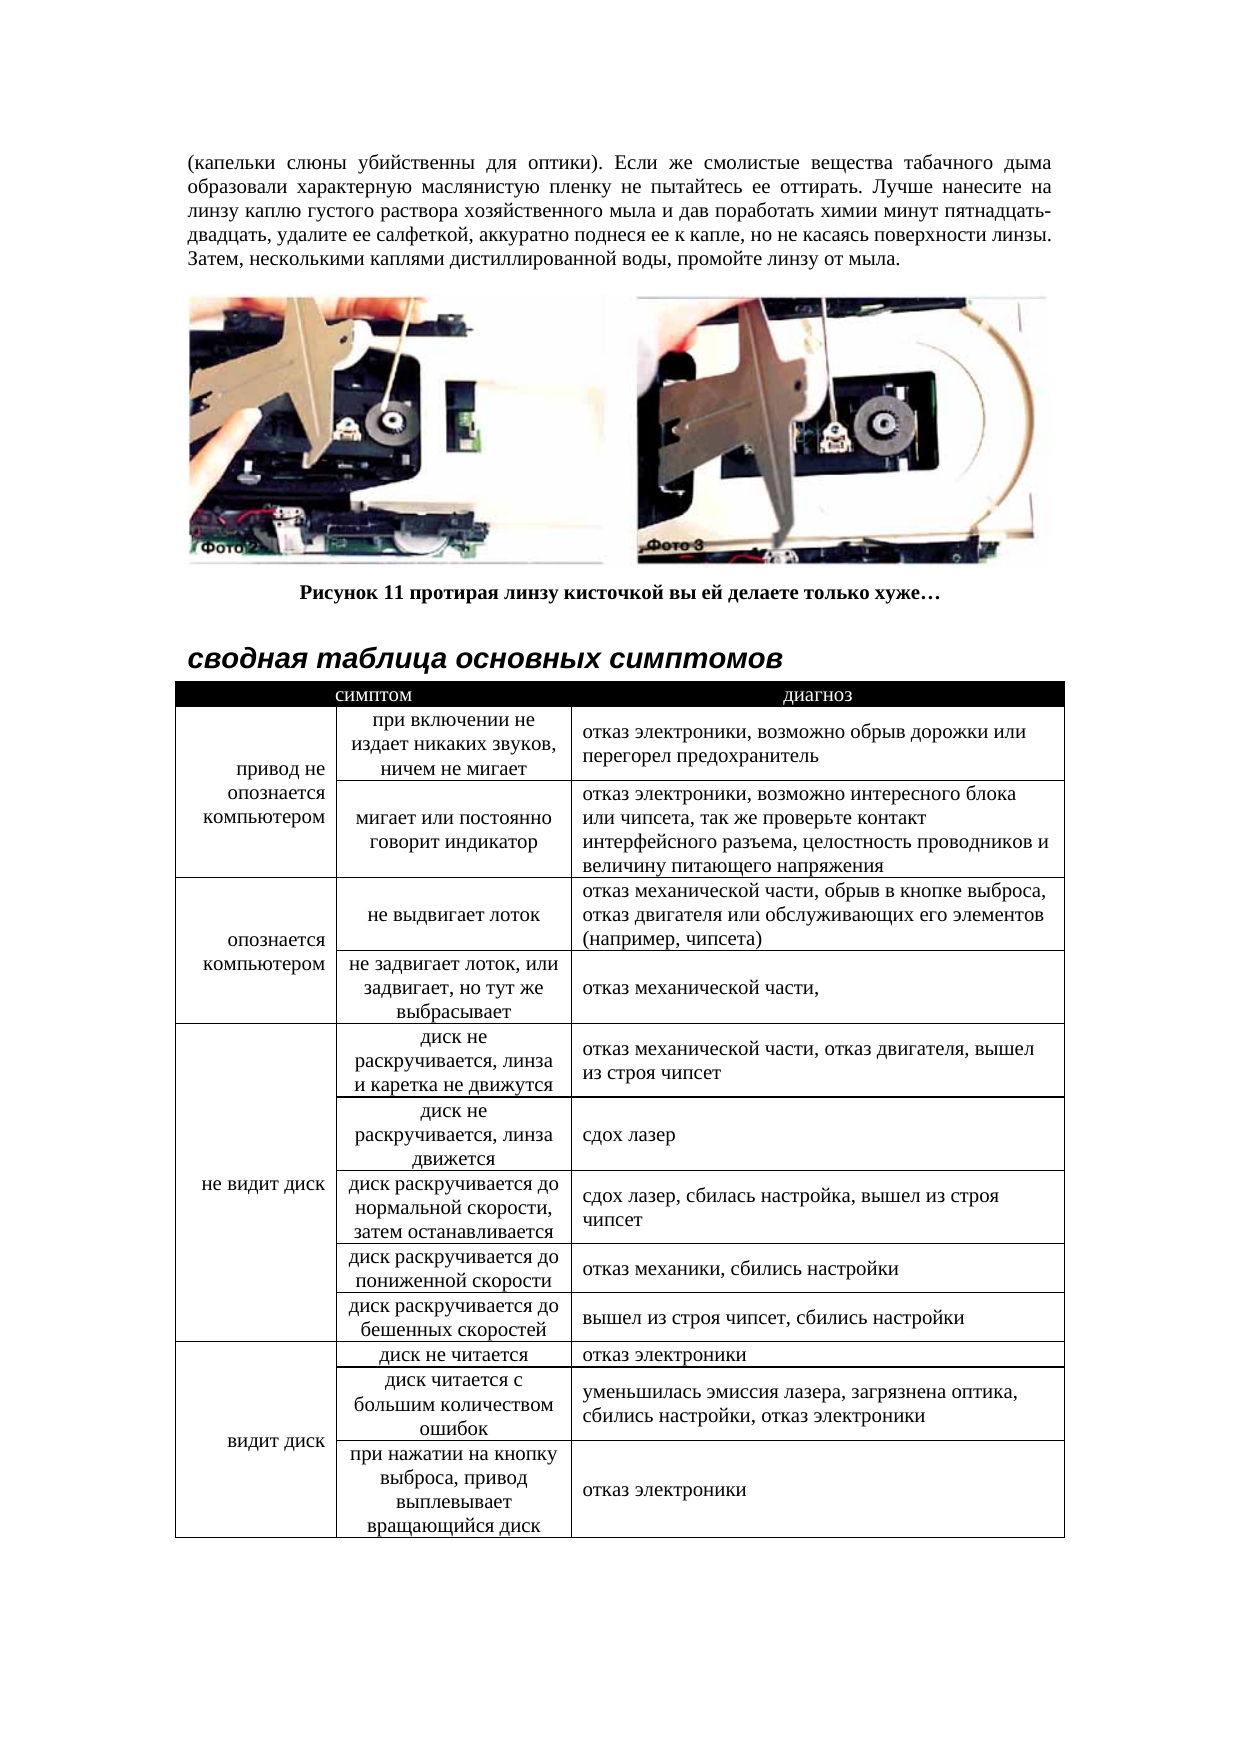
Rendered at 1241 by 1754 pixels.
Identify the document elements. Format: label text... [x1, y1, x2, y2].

table_cell отказ механической части, отказ двигателя, вышел из строя чипсет [572, 1024, 1064, 1096]
table_cell диск не читается [337, 1342, 571, 1366]
table_cell сдох лазер, сбилась настройка, вышел из строя чипсет [572, 1171, 1064, 1243]
table_cell не выдвигает лоток [337, 878, 571, 950]
table_cell при нажатии на кнопку выброса, привод выплевывает вращающийся диск [337, 1441, 571, 1537]
table_cell сдох лазер [572, 1098, 1064, 1170]
text (капельки слюны убийственны для оптики). Если же смолистые вещества табачного дыма образовали характерную маслянистую пленку не пытайтесь ее оттирать. Лучше нанесите на линзу каплю густого раствора хозяйственного мыла и дав поработать химии минут пятнадцать-двадцать, удалите ее салфеткой, аккуратно поднеся ее к капле, но не касаясь поверхности линзы. Затем, несколькими каплями дистиллированной воды, промойте линзу от мыла. [187, 150, 1053, 270]
table_cell отказ механики, сбились настройки [572, 1244, 1064, 1292]
table_cell привод не опознается компьютером [176, 707, 336, 877]
table_cell вышел из строя чипсет, сбились настройки [572, 1293, 1064, 1341]
table_cell не задвигает лоток, или задвигает, но тут же выбрасывает [337, 951, 571, 1023]
table_cell мигает или постоянно говорит индикатор [337, 781, 571, 877]
table_cell отказ механической части, обрыв в кнопке выброса, отказ двигателя или обслуживающих его элементов (например, чипсета) [572, 878, 1064, 950]
picture [187, 294, 1052, 568]
text Рисунок 11 протирая линзу кисточкой вы ей делаете только хуже… [187, 580, 1053, 604]
table_cell опознается компьютером [176, 878, 336, 1023]
table_cell диск не раскручивается, линза и каретка не движутся [337, 1024, 571, 1096]
table_cell отказ механической части, [572, 951, 1064, 1023]
table_cell отказ электроники [572, 1342, 1064, 1366]
table_cell диск не раскручивается, линза движется [337, 1098, 571, 1170]
table_cell не видит диск [176, 1024, 336, 1341]
table_cell уменьшилась эмиссия лазера, загрязнена оптика, сбились настройки, отказ электроники [572, 1368, 1064, 1439]
table_cell отказ электроники, возможно интересного блока или чипсета, так же проверьте контакт интерфейсного разъема, целостность проводников и величину питающего напряжения [572, 781, 1064, 877]
table_cell диск раскручивается до пониженной скорости [337, 1244, 571, 1292]
table_header симптом [176, 682, 571, 706]
table_cell видит диск [176, 1342, 336, 1537]
subtitle сводная таблица основных симптомов [187, 641, 1053, 675]
table_cell диск раскручивается до нормальной скорости, затем останавливается [337, 1171, 571, 1243]
table_header диагноз [572, 682, 1064, 706]
table_cell отказ электроники [572, 1441, 1064, 1537]
table_cell диск читается с большим количеством ошибок [337, 1368, 571, 1439]
table_cell при включении не издает никаких звуков, ничем не мигает [337, 707, 571, 779]
table_cell отказ электроники, возможно обрыв дорожки или перегорел предохранитель [572, 707, 1064, 779]
table_cell диск раскручивается до бешенных скоростей [337, 1293, 571, 1341]
